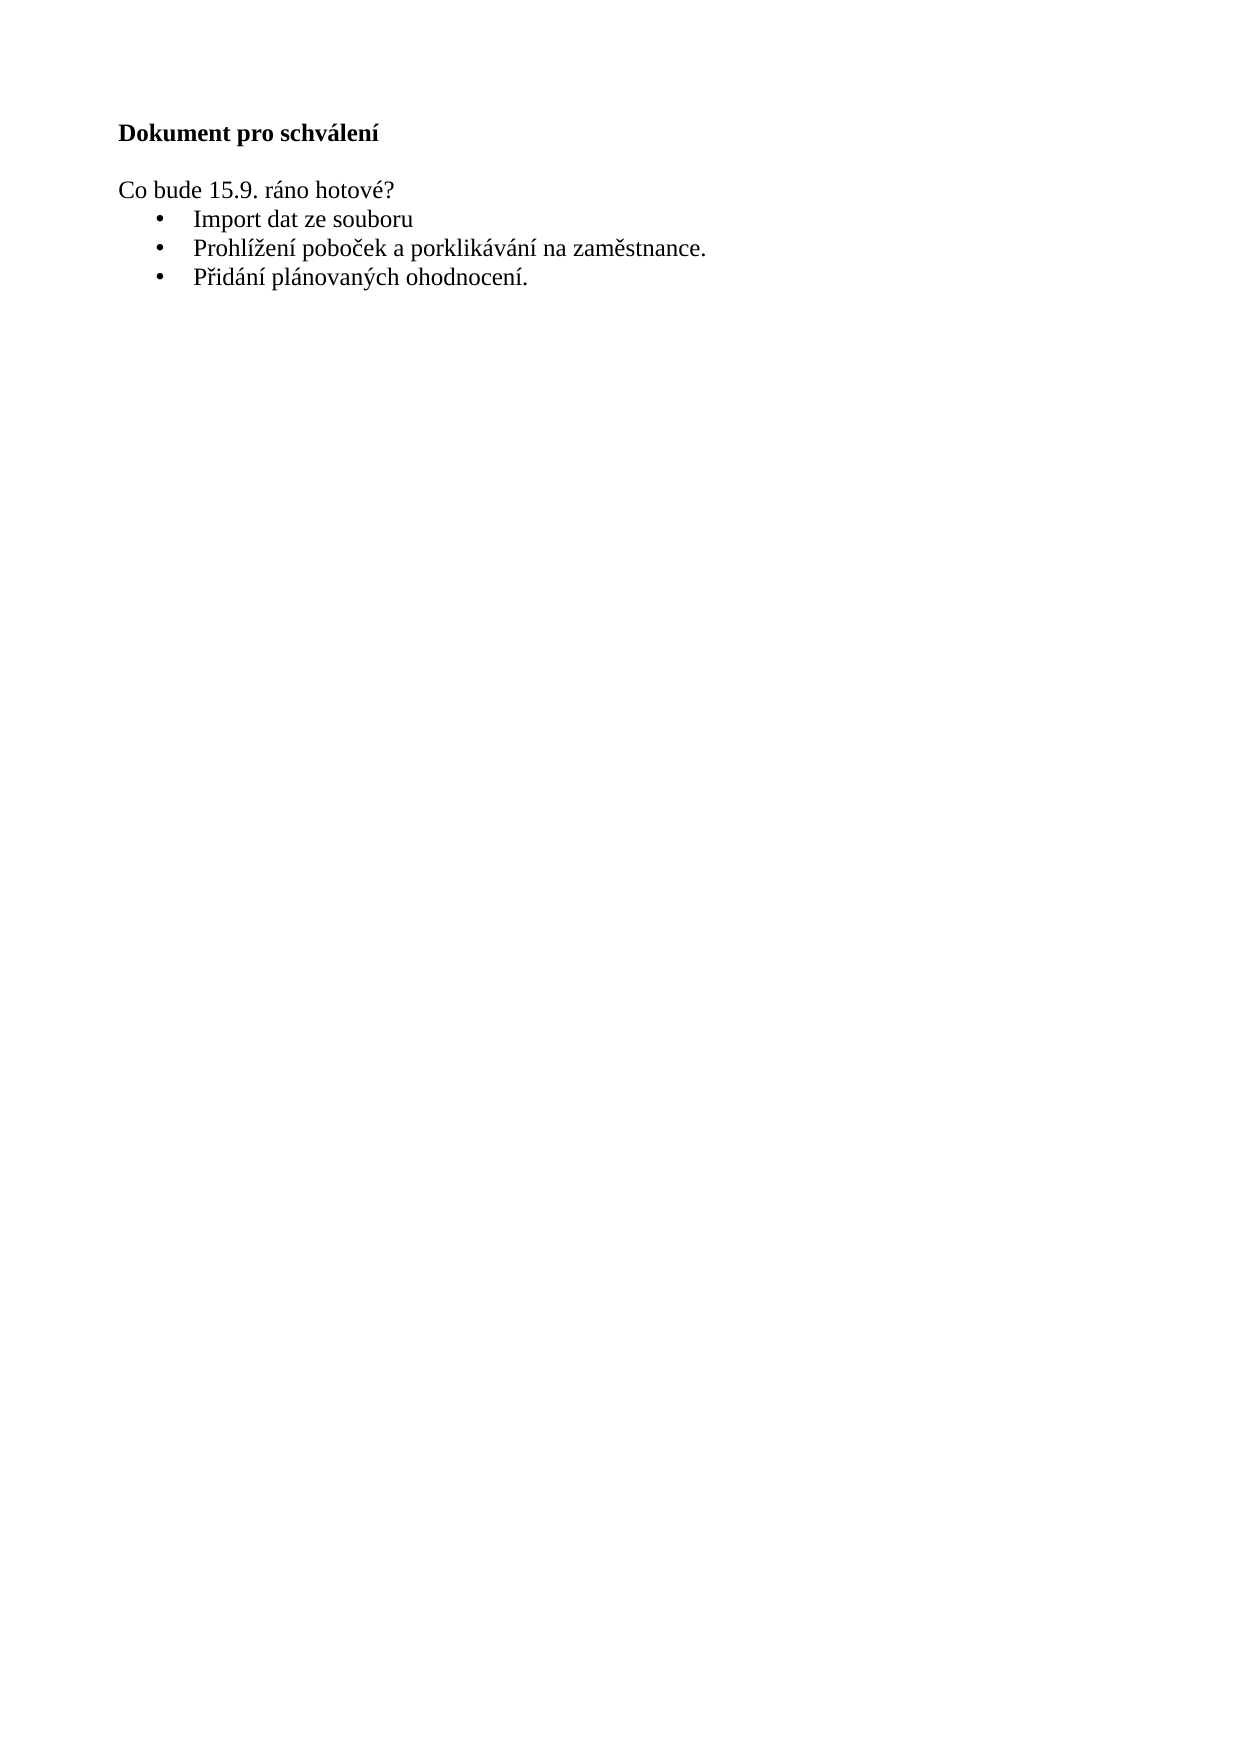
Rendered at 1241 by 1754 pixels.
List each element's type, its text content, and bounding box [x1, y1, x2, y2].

list Import dat ze souboru [156, 204, 1122, 233]
text Dokument pro schválení [118, 118, 1122, 147]
text Co bude 15.9. ráno hotové? [118, 176, 1122, 204]
list Prohlížení poboček a porklikávání na zaměstnance. [156, 233, 1122, 262]
list Přidání plánovaných ohodnocení. [156, 262, 1122, 291]
